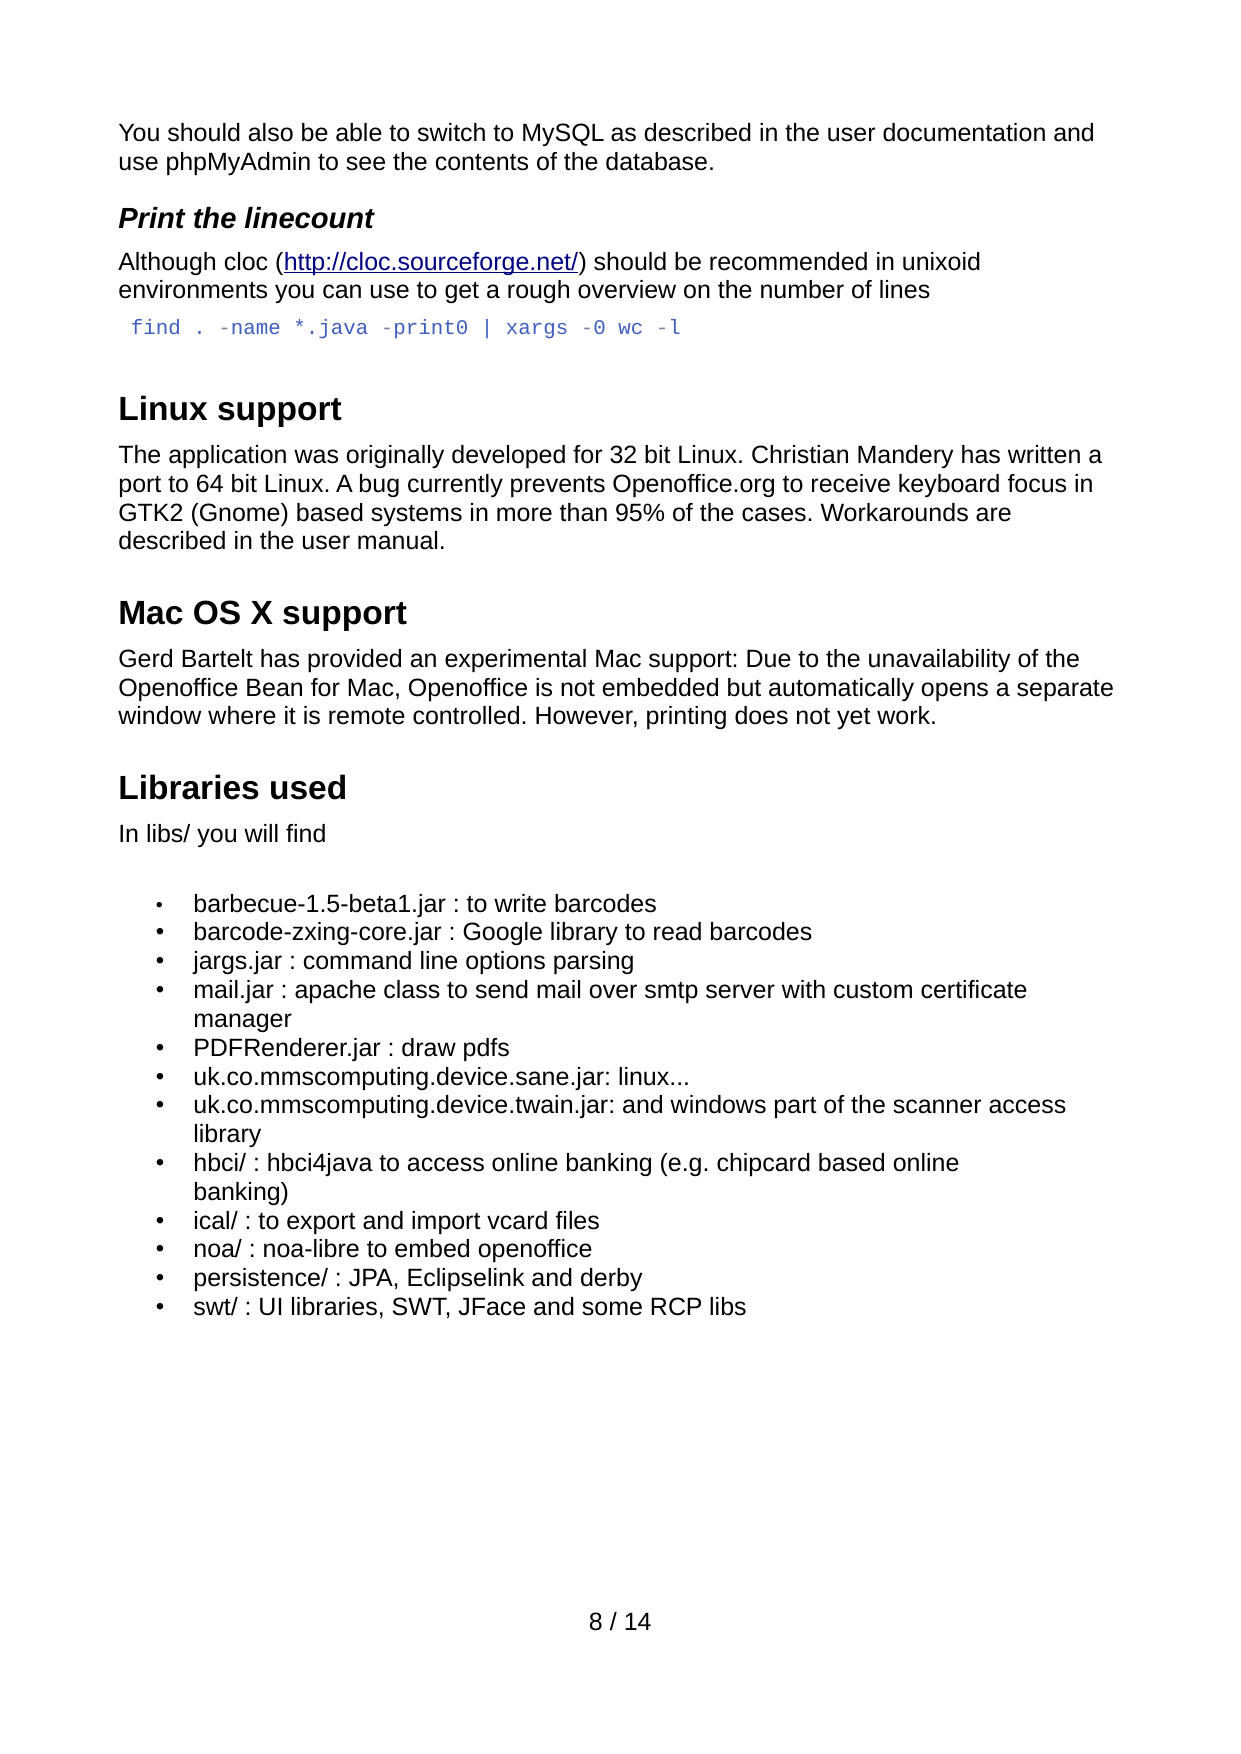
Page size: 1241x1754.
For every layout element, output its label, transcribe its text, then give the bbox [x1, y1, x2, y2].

subtitle Print the linecount [118, 201, 1122, 234]
list noa/ : noa-libre to embed openoffice [156, 1234, 1122, 1263]
list mail.jar : apache class to send mail over smtp server with custom certificate manager [156, 975, 1122, 1033]
subtitle Mac OS X support [118, 593, 1122, 631]
subtitle Linux support [118, 389, 1122, 428]
list banking) [156, 1177, 1122, 1206]
list barbecue-1.5-beta1.jar : to write barcodes [156, 889, 1122, 917]
list uk.co.mmscomputing.device.sane.jar: linux... [156, 1062, 1122, 1090]
list jargs.jar : command line options parsing [156, 946, 1122, 975]
list uk.co.mmscomputing.device.twain.jar: and windows part of the scanner access library [156, 1090, 1122, 1148]
text Although cloc (http://cloc.sourceforge.net/) should be recommended in unixoid environments you can use to get a rough overview on the number of lines [118, 247, 1122, 304]
list ical/ : to export and import vcard files [156, 1206, 1122, 1234]
list hbci/ : hbci4java to access online banking (e.g. chipcard based online [156, 1148, 1122, 1177]
text Gerd Bartelt has provided an experimental Mac support: Due to the unavailability of the Openoffice Bean for Mac, Openoffice is not embedded but automatically opens a separate window where it is remote controlled. However, printing does not yet work. [118, 644, 1122, 730]
text The application was originally developed for 32 bit Linux. Christian Mandery has written a port to 64 bit Linux. A bug currently prevents Openoffice.org to receive keyboard focus in GTK2 (Gnome) based systems in more than 95% of the cases. Workarounds are described in the user manual. [118, 440, 1122, 555]
text You should also be able to switch to MySQL as described in the user documentation and use phpMyAdmin to see the contents of the database. [118, 118, 1122, 176]
text find . -name *.java -print0 | xargs -0 wc -l [118, 317, 1122, 340]
subtitle Libraries used [118, 767, 1122, 806]
text In libs/ you will find [118, 819, 1122, 847]
list swt/ : UI libraries, SWT, JFace and some RCP libs [156, 1292, 1122, 1321]
list PDFRenderer.jar : draw pdfs [156, 1033, 1122, 1062]
list barcode-zxing-core.jar : Google library to read barcodes [156, 917, 1122, 946]
list persistence/ : JPA, Eclipselink and derby [156, 1263, 1122, 1292]
